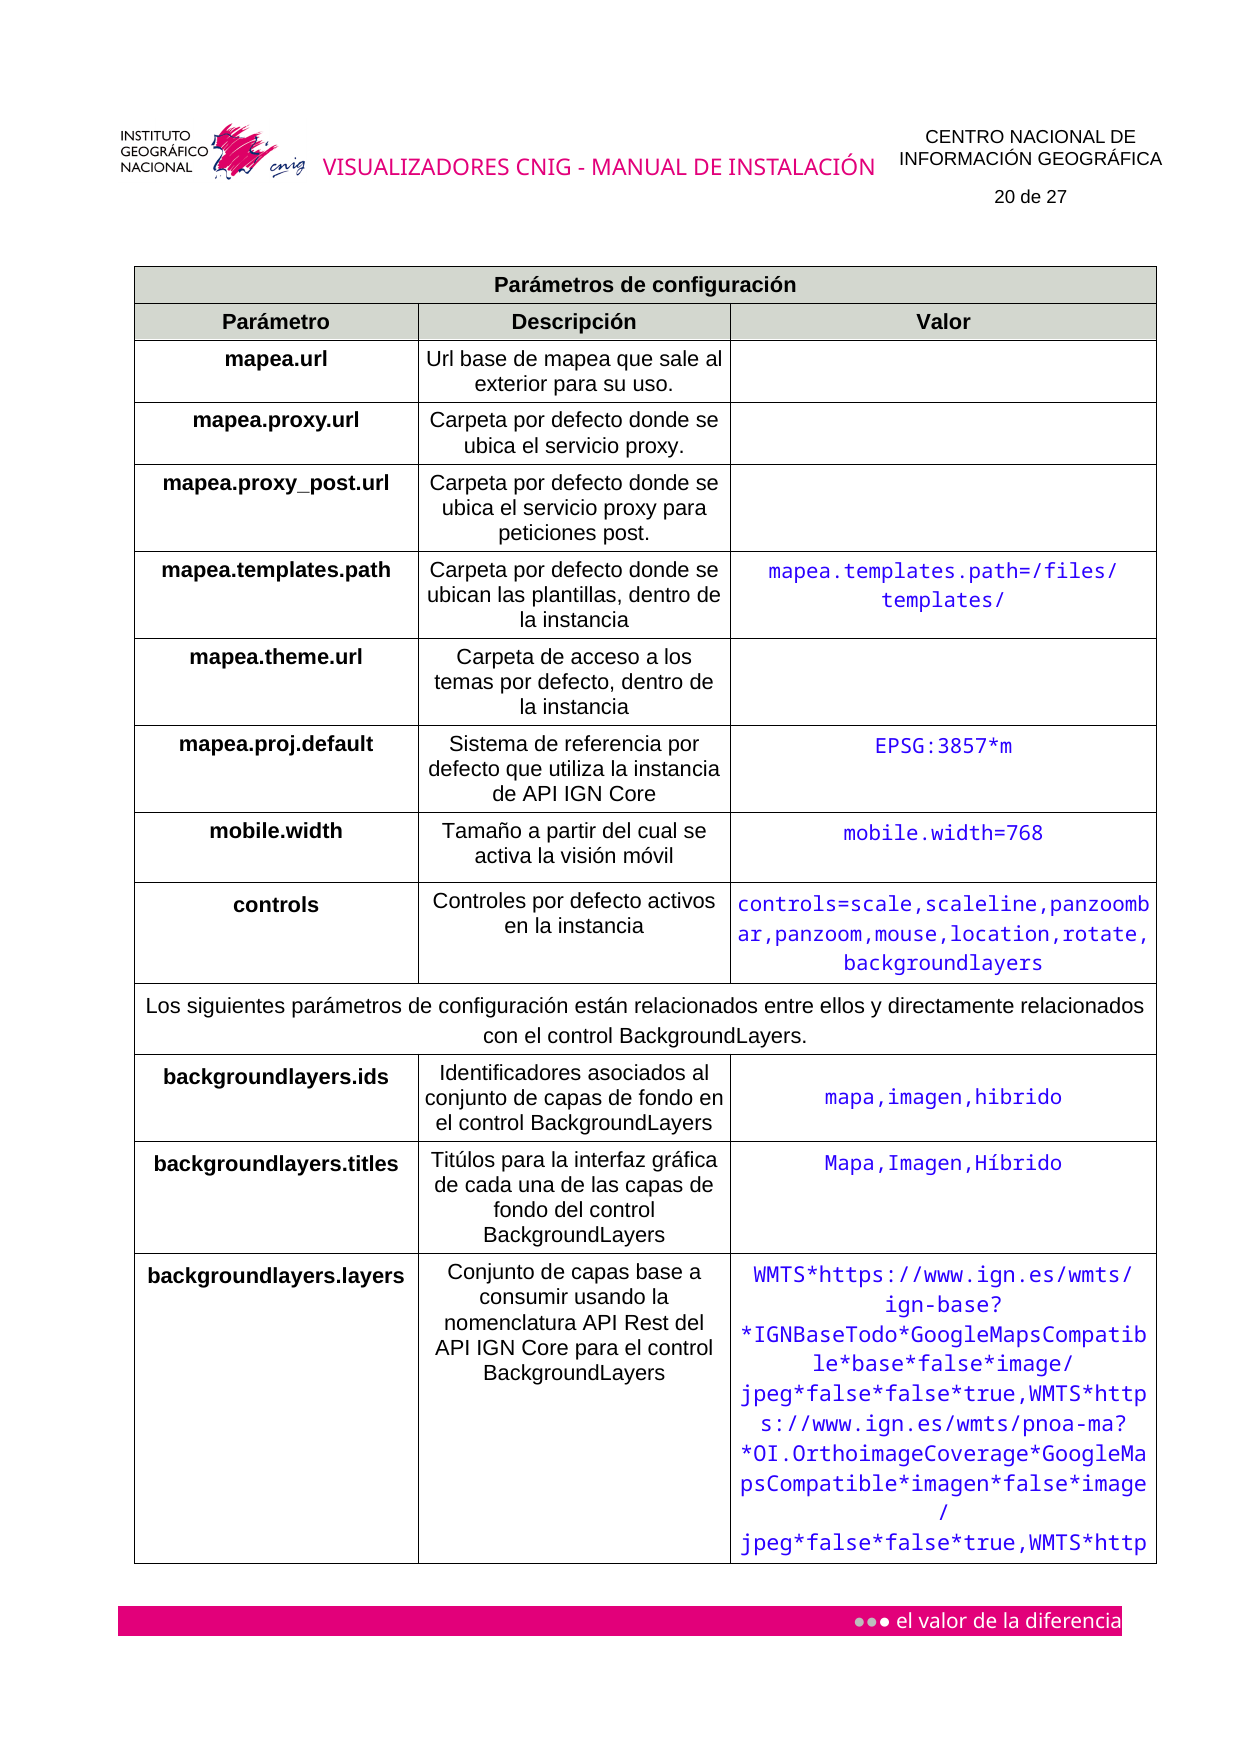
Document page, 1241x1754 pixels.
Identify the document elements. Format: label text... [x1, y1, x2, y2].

table_cell Carpeta de acceso a los temas por defecto, dentro de la instancia [419, 639, 730, 725]
table_cell Carpeta por defecto donde se ubica el servicio proxy para peticiones post. [419, 465, 730, 551]
table_cell Mapa,Imagen,Híbrido [731, 1142, 1156, 1253]
table_cell mapea.templates.path=/files/templates/ [731, 552, 1156, 638]
table_cell Controles por defecto activos en la instancia [419, 883, 730, 983]
table_cell mapea.theme.url [135, 639, 418, 725]
table_cell backgroundlayers.layers [135, 1254, 418, 1563]
table_cell backgroundlayers.ids [135, 1055, 418, 1141]
table_cell mapa,imagen,hibrido [731, 1055, 1156, 1141]
table_cell controls [135, 883, 418, 983]
table_cell Conjunto de capas base a consumir usando la nomenclatura API Rest del API IGN Core para el control BackgroundLayers [419, 1254, 730, 1563]
table_header Parámetros de configuración [135, 267, 1156, 303]
table_cell controls=scale,scaleline,panzoombar,panzoom,mouse,location,rotate,backgroundlayers [731, 883, 1156, 983]
table_cell mapea.proj.default [135, 726, 418, 812]
table_cell [731, 403, 1156, 463]
table_cell mobile.width=768 [731, 813, 1156, 882]
table_cell [731, 341, 1156, 402]
table_cell Tamaño a partir del cual se activa la visión móvil [419, 813, 730, 882]
table_cell Carpeta por defecto donde se ubican las plantillas, dentro de la instancia [419, 552, 730, 638]
table_cell mapea.proxy.url [135, 403, 418, 463]
table_cell Url base de mapea que sale al exterior para su uso. [419, 341, 730, 402]
table_cell mapea.templates.path [135, 552, 418, 638]
table_cell mobile.width [135, 813, 418, 882]
table_cell Descripción [419, 304, 730, 339]
table_cell backgroundlayers.titles [135, 1142, 418, 1253]
picture [118, 118, 307, 183]
table_cell Sistema de referencia por defecto que utiliza la instancia de API IGN Core [419, 726, 730, 812]
table_cell mapea.url [135, 341, 418, 402]
table_cell Carpeta por defecto donde se ubica el servicio proxy. [419, 403, 730, 463]
table_cell EPSG:3857*m [731, 726, 1156, 812]
table_cell [731, 639, 1156, 725]
table_cell Titúlos para la interfaz gráfica de cada una de las capas de fondo del control BackgroundLayers [419, 1142, 730, 1253]
table_cell WMTS*https://www.ign.es/wmts/ign-base?*IGNBaseTodo*GoogleMapsCompatible*base*false*image/jpeg*false*false*true,WMTS*https://www.ign.es/wmts/pnoa-ma?*OI.OrthoimageCoverage*GoogleMapsCompatible*imagen*false*image/jpeg*false*false*true,WMTS*http [731, 1254, 1156, 1563]
table_cell mapea.proxy_post.url [135, 465, 418, 551]
table_cell Identificadores asociados al conjunto de capas de fondo en el control BackgroundLayers [419, 1055, 730, 1141]
table_cell [731, 465, 1156, 551]
table_cell Valor [731, 304, 1156, 339]
table_cell Parámetro [135, 304, 418, 339]
table_cell Los siguientes parámetros de configuración están relacionados entre ellos y directamente relacionados con el control BackgroundLayers. [135, 984, 1156, 1053]
